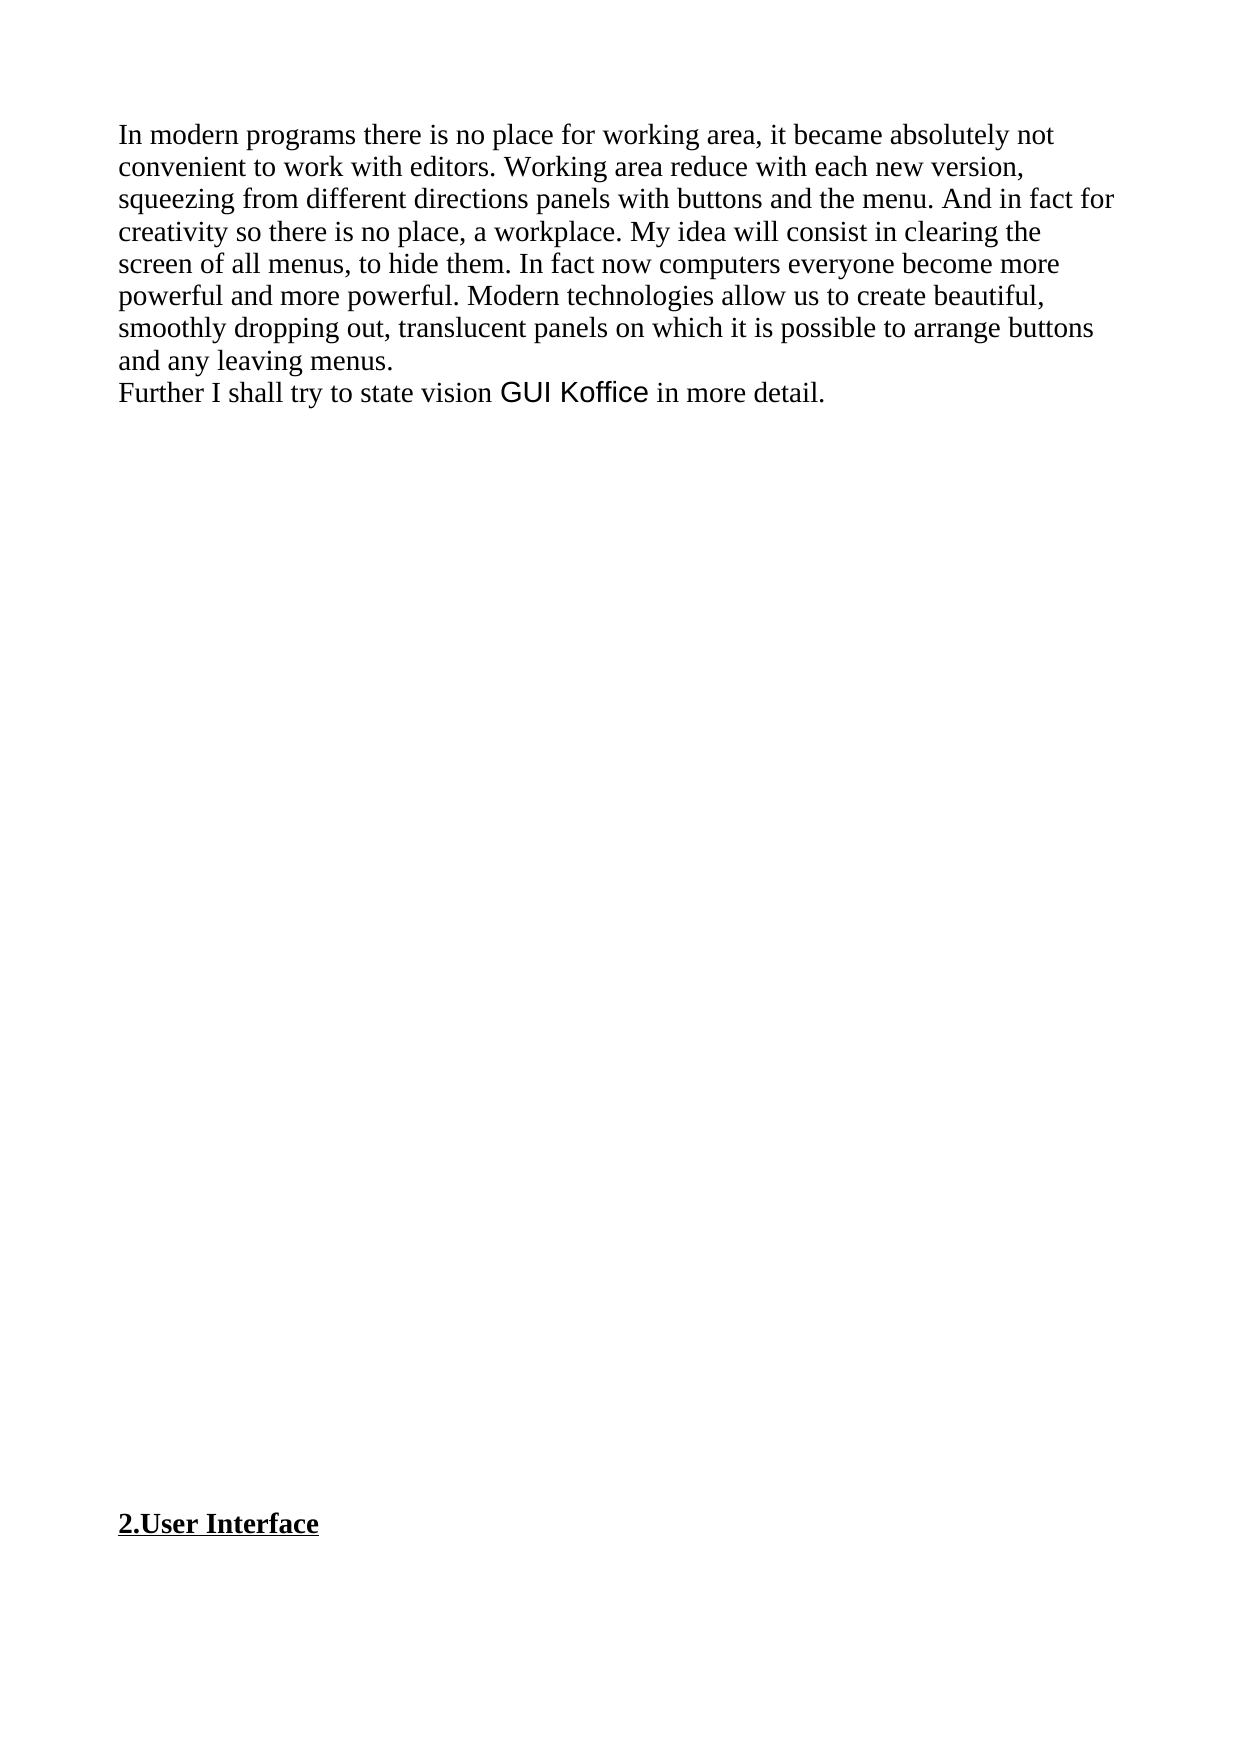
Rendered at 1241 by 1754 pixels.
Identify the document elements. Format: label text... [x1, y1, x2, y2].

text In modern programs there is no place for working area, it became absolutely not convenient to work with editors. Working area reduce with each new version, squeezing from different directions panels with buttons and the menu. And in fact for creativity so there is no place, a workplace. My idea will consist in clearing the screen of all menus, to hide them. In fact now computers everyone become more powerful and more powerful. Modern technologies allow us to create beautiful, smoothly dropping out, translucent panels on which it is possible to arrange buttons and any leaving menus. [118, 118, 1122, 376]
text 2.User Interface [118, 1507, 1122, 1539]
text Further I shall try to state vision GUI Koffice in more detail. [118, 376, 1122, 409]
